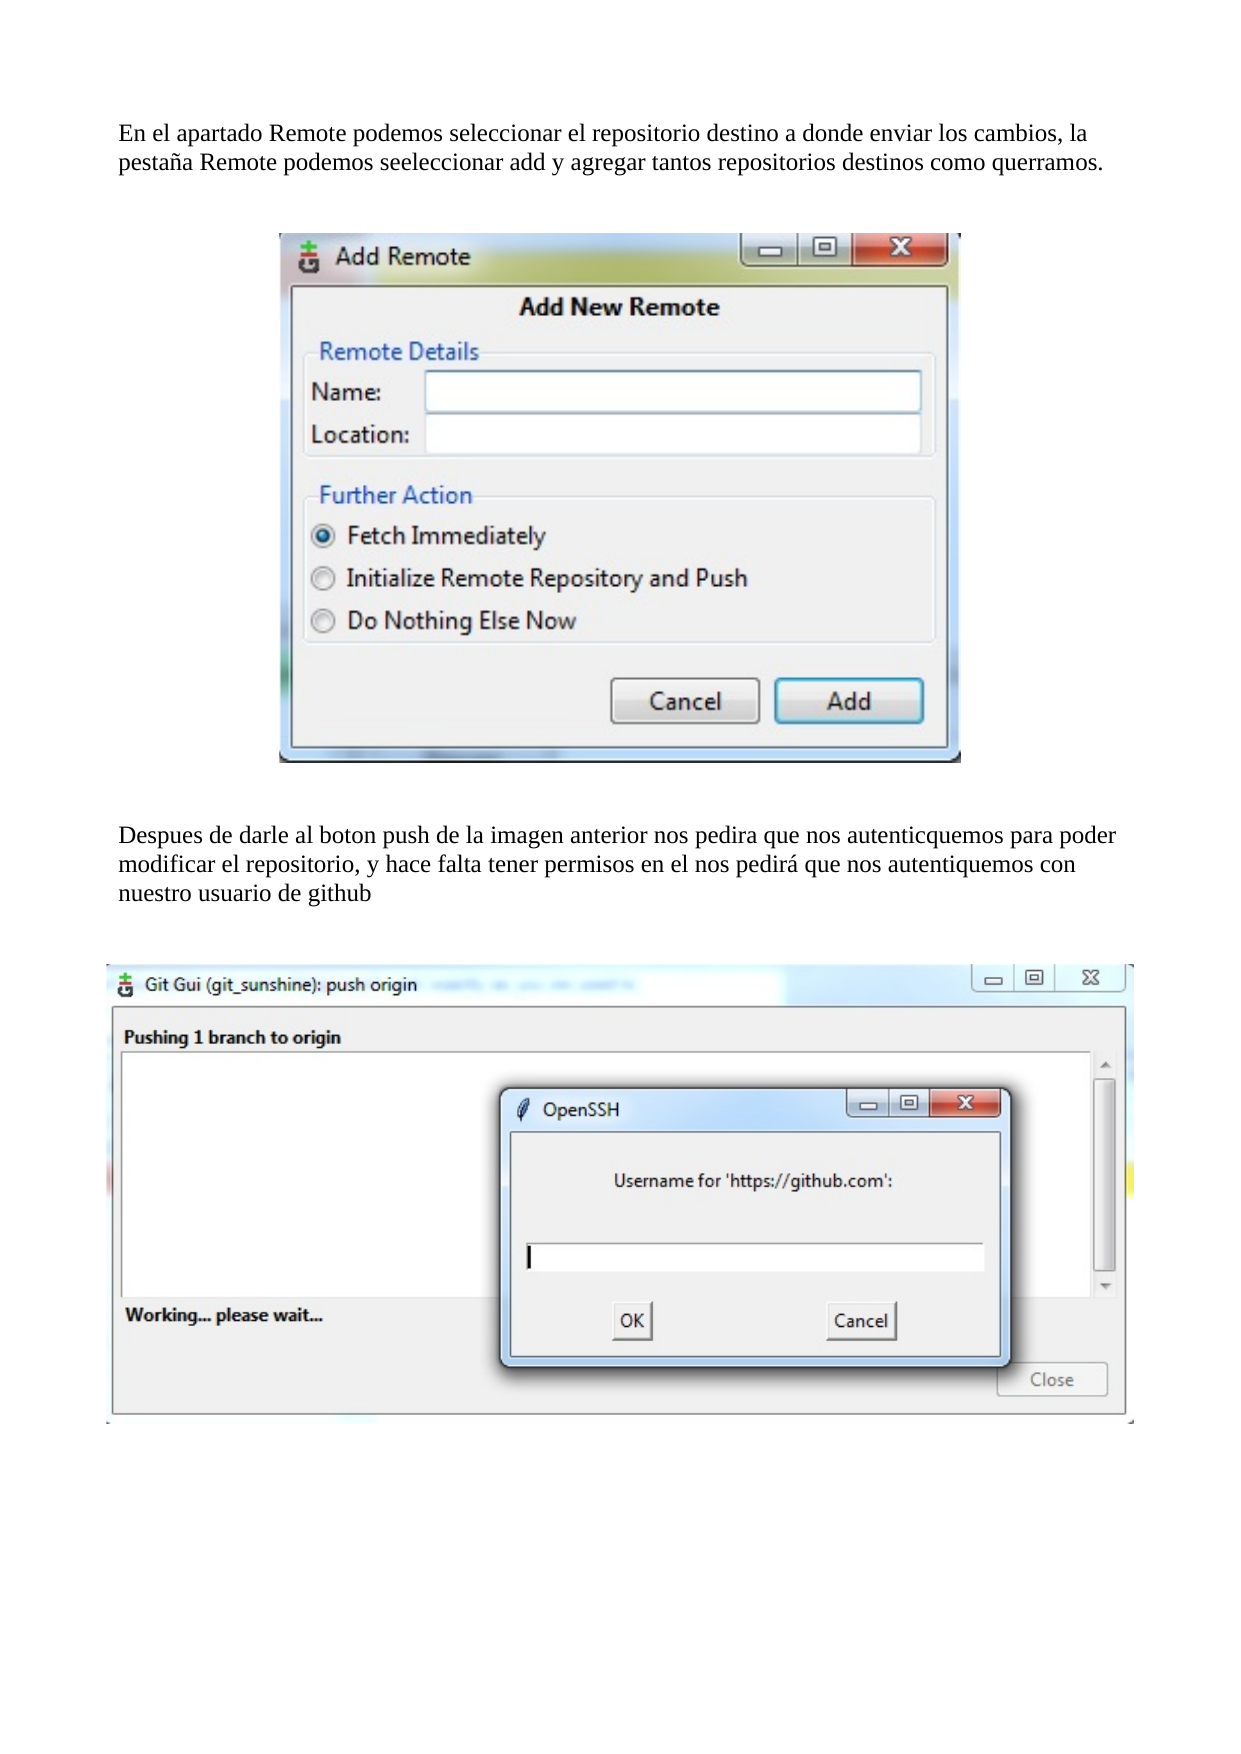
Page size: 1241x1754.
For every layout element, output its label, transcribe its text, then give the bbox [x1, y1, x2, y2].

text En el apartado Remote podemos seleccionar el repositorio destino a donde enviar los cambios, la pestaña Remote podemos seeleccionar add y agregar tantos repositorios destinos como querramos. [118, 118, 1122, 176]
picture [106, 964, 1134, 1424]
text Despues de darle al boton push de la imagen anterior nos pedira que nos autenticquemos para poder modificar el repositorio, y hace falta tener permisos en el nos pedirá que nos autentiquemos con nuestro usuario de github [118, 820, 1122, 907]
picture [279, 233, 961, 763]
